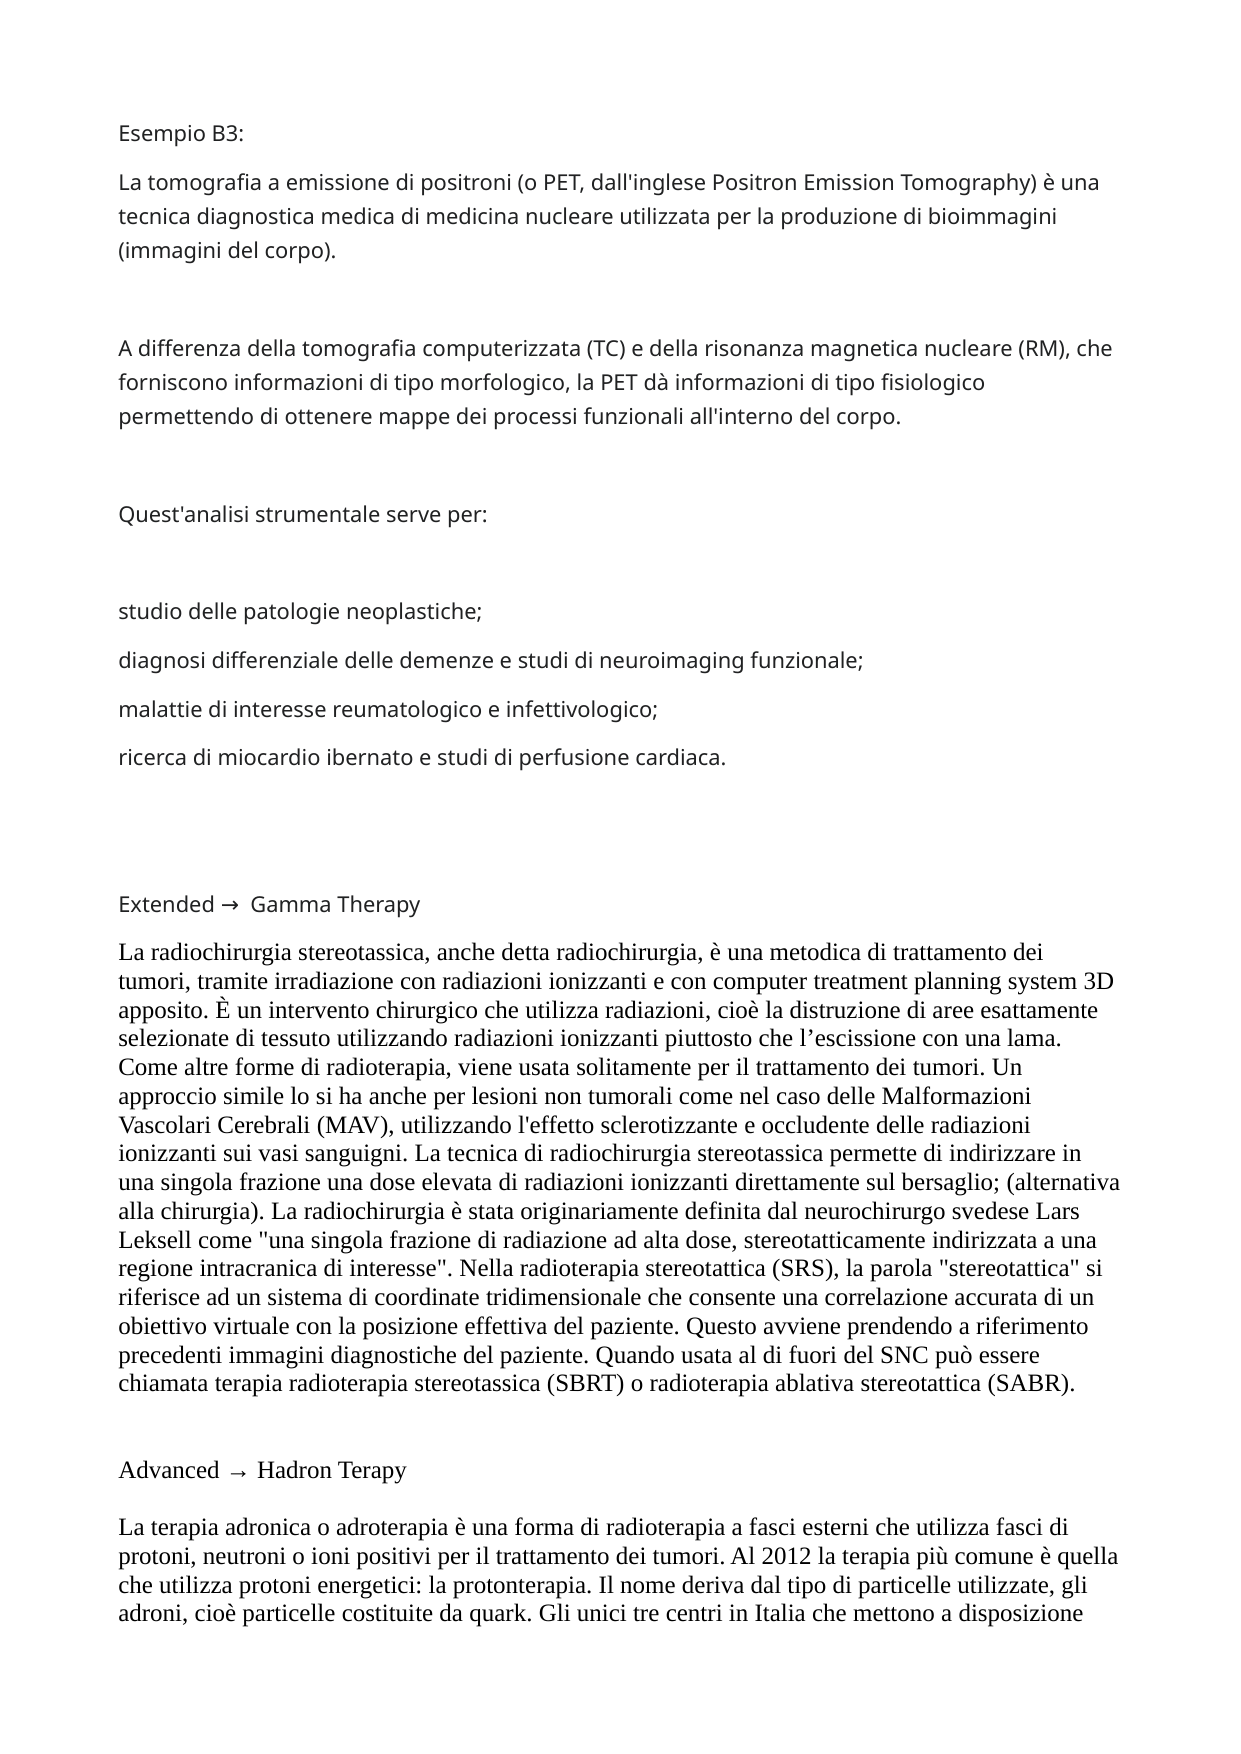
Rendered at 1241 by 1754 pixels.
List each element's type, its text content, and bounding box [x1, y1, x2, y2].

text Advanced → Hadron Terapy [118, 1455, 1122, 1483]
text Extended → Gamma Therapy [118, 888, 1122, 918]
text ricerca di miocardio ibernato e studi di perfusione cardiaca. [118, 742, 1122, 772]
text diagnosi differenziale delle demenze e studi di neuroimaging funzionale; [118, 645, 1122, 674]
text La tomografia a emissione di positroni (o PET, dall'inglese Positron Emission Tomography) è una tecnica diagnostica medica di medicina nucleare utilizzata per la produzione di bioimmagini (immagini del corpo). [118, 167, 1122, 265]
text Esempio B3: [118, 118, 1122, 148]
text La terapia adronica o adroterapia è una forma di radioterapia a fasci esterni che utilizza fasci di protoni, neutroni o ioni positivi per il trattamento dei tumori. Al 2012 la terapia più comune è quella che utilizza protoni energetici: la protonterapia. Il nome deriva dal tipo di particelle utilizzate, gli adroni, cioè particelle costituite da quark. Gli unici tre centri in Italia che mettono a disposizione [118, 1512, 1122, 1627]
text Quest'analisi strumentale serve per: [118, 498, 1122, 528]
text studio delle patologie neoplastiche; [118, 596, 1122, 626]
text A differenza della tomografia computerizzata (TC) e della risonanza magnetica nucleare (RM), che forniscono informazioni di tipo morfologico, la PET dà informazioni di tipo fisiologico permettendo di ottenere mappe dei processi funzionali all'interno del corpo. [118, 333, 1122, 431]
text malattie di interesse reumatologico e infettivologico; [118, 693, 1122, 723]
text La radiochirurgia stereotassica, anche detta radiochirurgia, è una metodica di trattamento dei tumori, tramite irradiazione con radiazioni ionizzanti e con computer treatment planning system 3D apposito. È un intervento chirurgico che utilizza radiazioni, cioè la distruzione di aree esattamente selezionate di tessuto utilizzando radiazioni ionizzanti piuttosto che l’escissione con una lama. Come altre forme di radioterapia, viene usata solitamente per il trattamento dei tumori. Un approccio simile lo si ha anche per lesioni non tumorali come nel caso delle Malformazioni Vascolari Cerebrali (MAV), utilizzando l'effetto sclerotizzante e occludente delle radiazioni ionizzanti sui vasi sanguigni. La tecnica di radiochirurgia stereotassica permette di indirizzare in una singola frazione una dose elevata di radiazioni ionizzanti direttamente sul bersaglio; (alternativa alla chirurgia). La radiochirurgia è stata originariamente definita dal neurochirurgo svedese Lars Leksell come "una singola frazione di radiazione ad alta dose, stereotatticamente indirizzata a una regione intracranica di interesse". Nella radioterapia stereotattica (SRS), la parola "stereotattica" si riferisce ad un sistema di coordinate tridimensionale che consente una correlazione accurata di un obiettivo virtuale con la posizione effettiva del paziente. Questo avviene prendendo a riferimento precedenti immagini diagnostiche del paziente. Quando usata al di fuori del SNC può essere chiamata terapia radioterapia stereotassica (SBRT) o radioterapia ablativa stereotattica (SABR). [118, 937, 1122, 1397]
